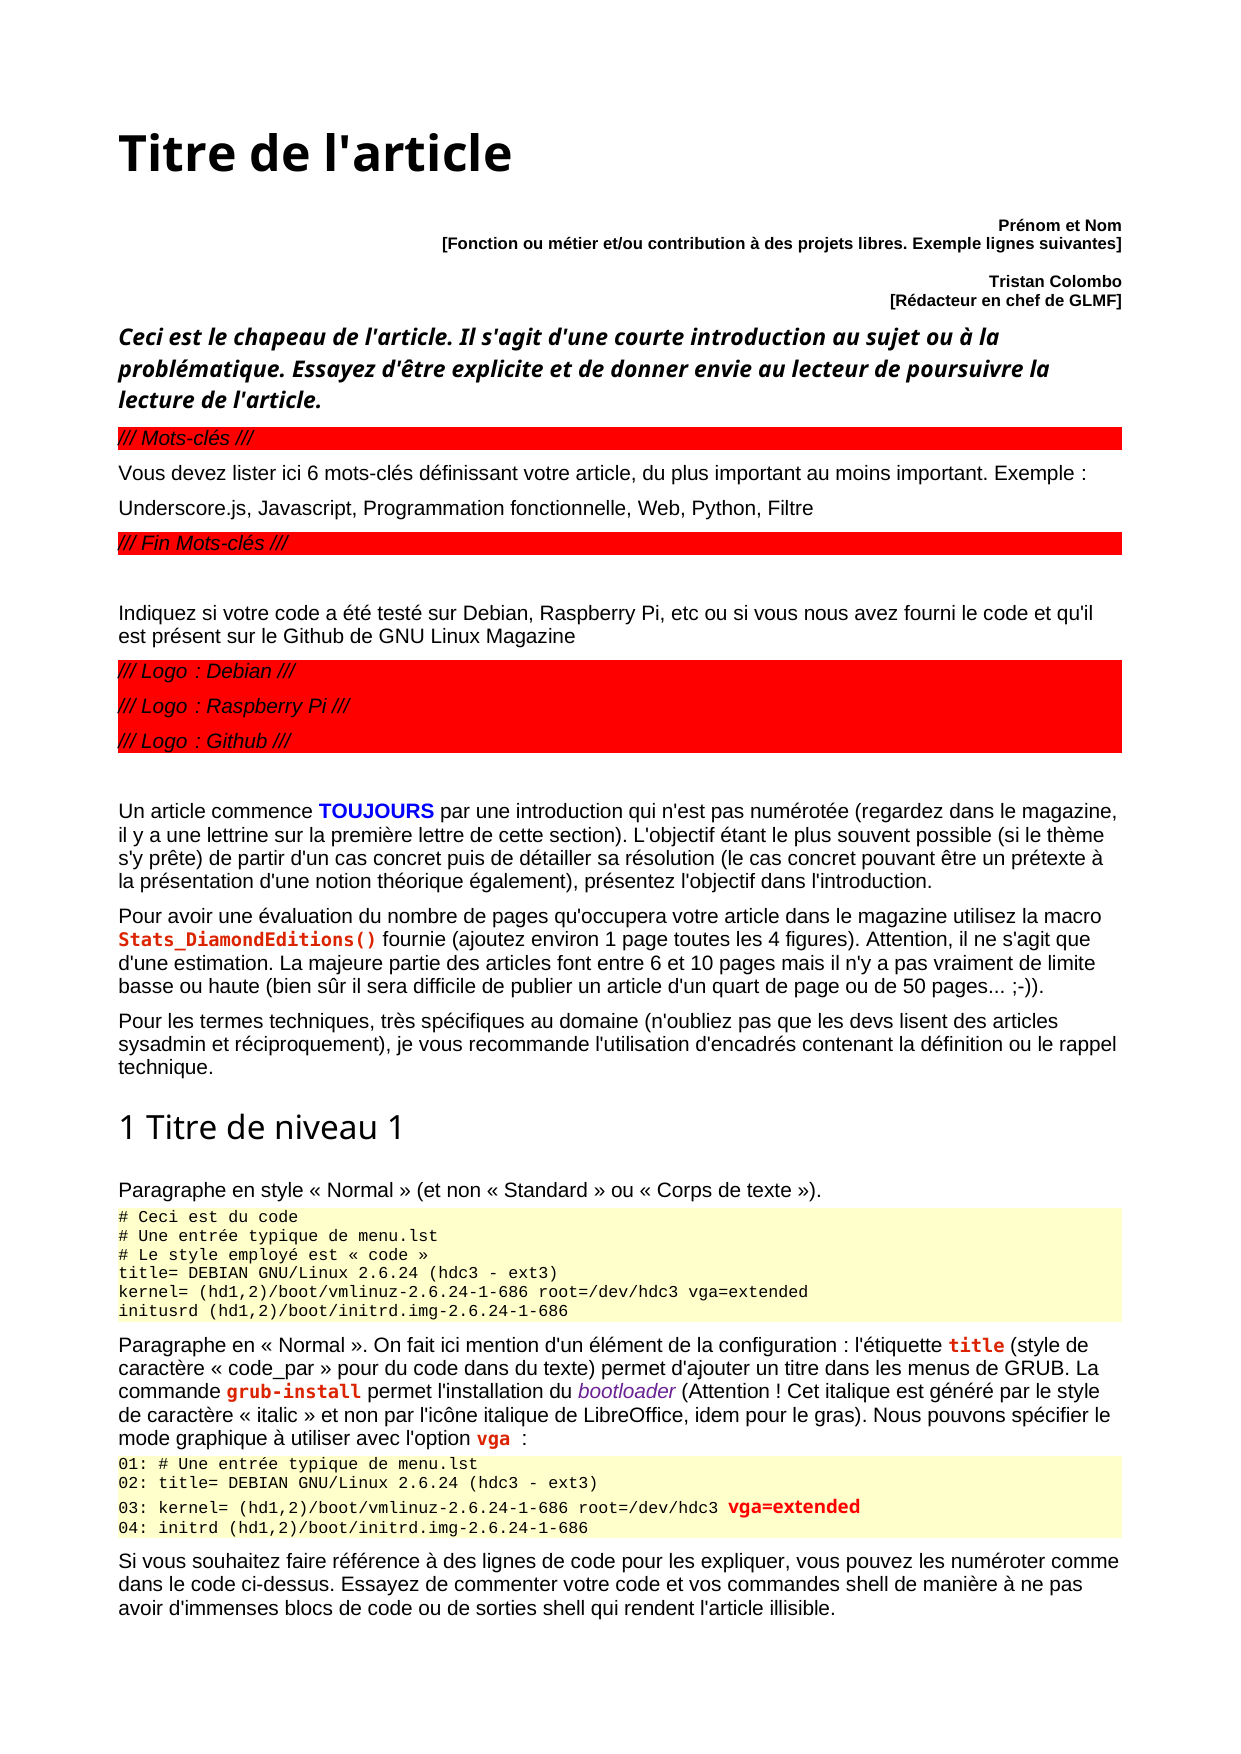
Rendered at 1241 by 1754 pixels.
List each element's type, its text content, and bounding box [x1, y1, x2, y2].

text kernel= (hd1,2)/boot/vmlinuz-2.6.24-1-686 root=/dev/hdc3 vga=extended [118, 1284, 1122, 1303]
text Un article commence TOUJOURS par une introduction qui n'est pas numérotée (regardez dans le magazine, il y a une lettrine sur la première lettre de cette section). L'objectif étant le plus souvent possible (si le thème s'y prête) de partir d'un cas concret puis de détailler sa résolution (le cas concret pouvant être un prétexte à la présentation d'une notion théorique également), présentez l'objectif dans l'introduction. [118, 800, 1122, 893]
text /// Logo : Debian /// [118, 660, 1122, 683]
text initusrd (hd1,2)/boot/initrd.img-2.6.24-1-686 [118, 1303, 1122, 1322]
text Tristan Colombo [118, 272, 1122, 291]
text Paragraphe en « Normal ». On fait ici mention d'un élément de la configuration : l'étiquette title (style de caractère « code_par » pour du code dans du texte) permet d'ajouter un titre dans les menus de GRUB. La commande grub-install permet l'installation du bootloader (Attention ! Cet italique est généré par le style de caractère « italic » et non par l'icône italique de LibreOffice, idem pour le gras). Nous pouvons spécifier le mode graphique à utiliser avec l'option vga : [118, 1333, 1122, 1450]
text /// Mots-clés /// [118, 427, 1122, 450]
text /// Fin Mots-clés /// [118, 532, 1122, 555]
subtitle Titre de l'article [118, 118, 1122, 186]
text Pour avoir une évaluation du nombre de pages qu'occupera votre article dans le magazine utilisez la macro Stats_DiamondEditions() fournie (ajoutez environ 1 page toutes les 4 figures). Attention, il ne s'agit que d'une estimation. La majeure partie des articles font entre 6 et 10 pages mais il n'y a pas vraiment de limite basse ou haute (bien sûr il sera difficile de publier un article d'un quart de page ou de 50 pages... ;-)). [118, 905, 1122, 998]
text Underscore.js, Javascript, Programmation fonctionnelle, Web, Python, Filtre [118, 497, 1122, 520]
text 03: kernel= (hd1,2)/boot/vmlinuz-2.6.24-1-686 root=/dev/hdc3 vga=extended [118, 1493, 1122, 1519]
text Vous devez lister ici 6 mots-clés définissant votre article, du plus important au moins important. Exemple : [118, 462, 1122, 485]
text Prénom et Nom [118, 216, 1122, 234]
text [Fonction ou métier et/ou contribution à des projets libres. Exemple lignes suivantes] [118, 234, 1122, 253]
subtitle 1 Titre de niveau 1 [118, 1104, 1122, 1149]
text Ceci est le chapeau de l'article. Il s'agit d'une courte introduction au sujet ou à la problématique. Essayez d'être explicite et de donner envie au lecteur de poursuivre la lecture de l'article. [118, 321, 1122, 415]
text Paragraphe en style « Normal » (et non « Standard » ou « Corps de texte »). [118, 1179, 1122, 1202]
text /// Logo : Raspberry Pi /// [118, 695, 1122, 718]
text Si vous souhaitez faire référence à des lignes de code pour les expliquer, vous pouvez les numéroter comme dans le code ci-dessus. Essayez de commenter votre code et vos commandes shell de manière à ne pas avoir d'immenses blocs de code ou de sorties shell qui rendent l'article illisible. [118, 1550, 1122, 1619]
text Indiquez si votre code a été testé sur Debian, Raspberry Pi, etc ou si vous nous avez fourni le code et qu'il est présent sur le Github de GNU Linux Magazine [118, 602, 1122, 648]
text # Le style employé est « code » [118, 1246, 1122, 1265]
text # Une entrée typique de menu.lst [118, 1227, 1122, 1246]
text 02: title= DEBIAN GNU/Linux 2.6.24 (hdc3 - ext3) [118, 1474, 1122, 1493]
text [Rédacteur en chef de GLMF] [118, 291, 1122, 309]
text /// Logo : Github /// [118, 730, 1122, 753]
text # Ceci est du code [118, 1208, 1122, 1227]
text 01: # Une entrée typique de menu.lst [118, 1456, 1122, 1474]
text Pour les termes techniques, très spécifiques au domaine (n'oubliez pas que les devs lisent des articles sysadmin et réciproquement), je vous recommande l'utilisation d'encadrés contenant la définition ou le rappel technique. [118, 1009, 1122, 1079]
text title= DEBIAN GNU/Linux 2.6.24 (hdc3 - ext3) [118, 1265, 1122, 1284]
text 04: initrd (hd1,2)/boot/initrd.img-2.6.24-1-686 [118, 1519, 1122, 1538]
